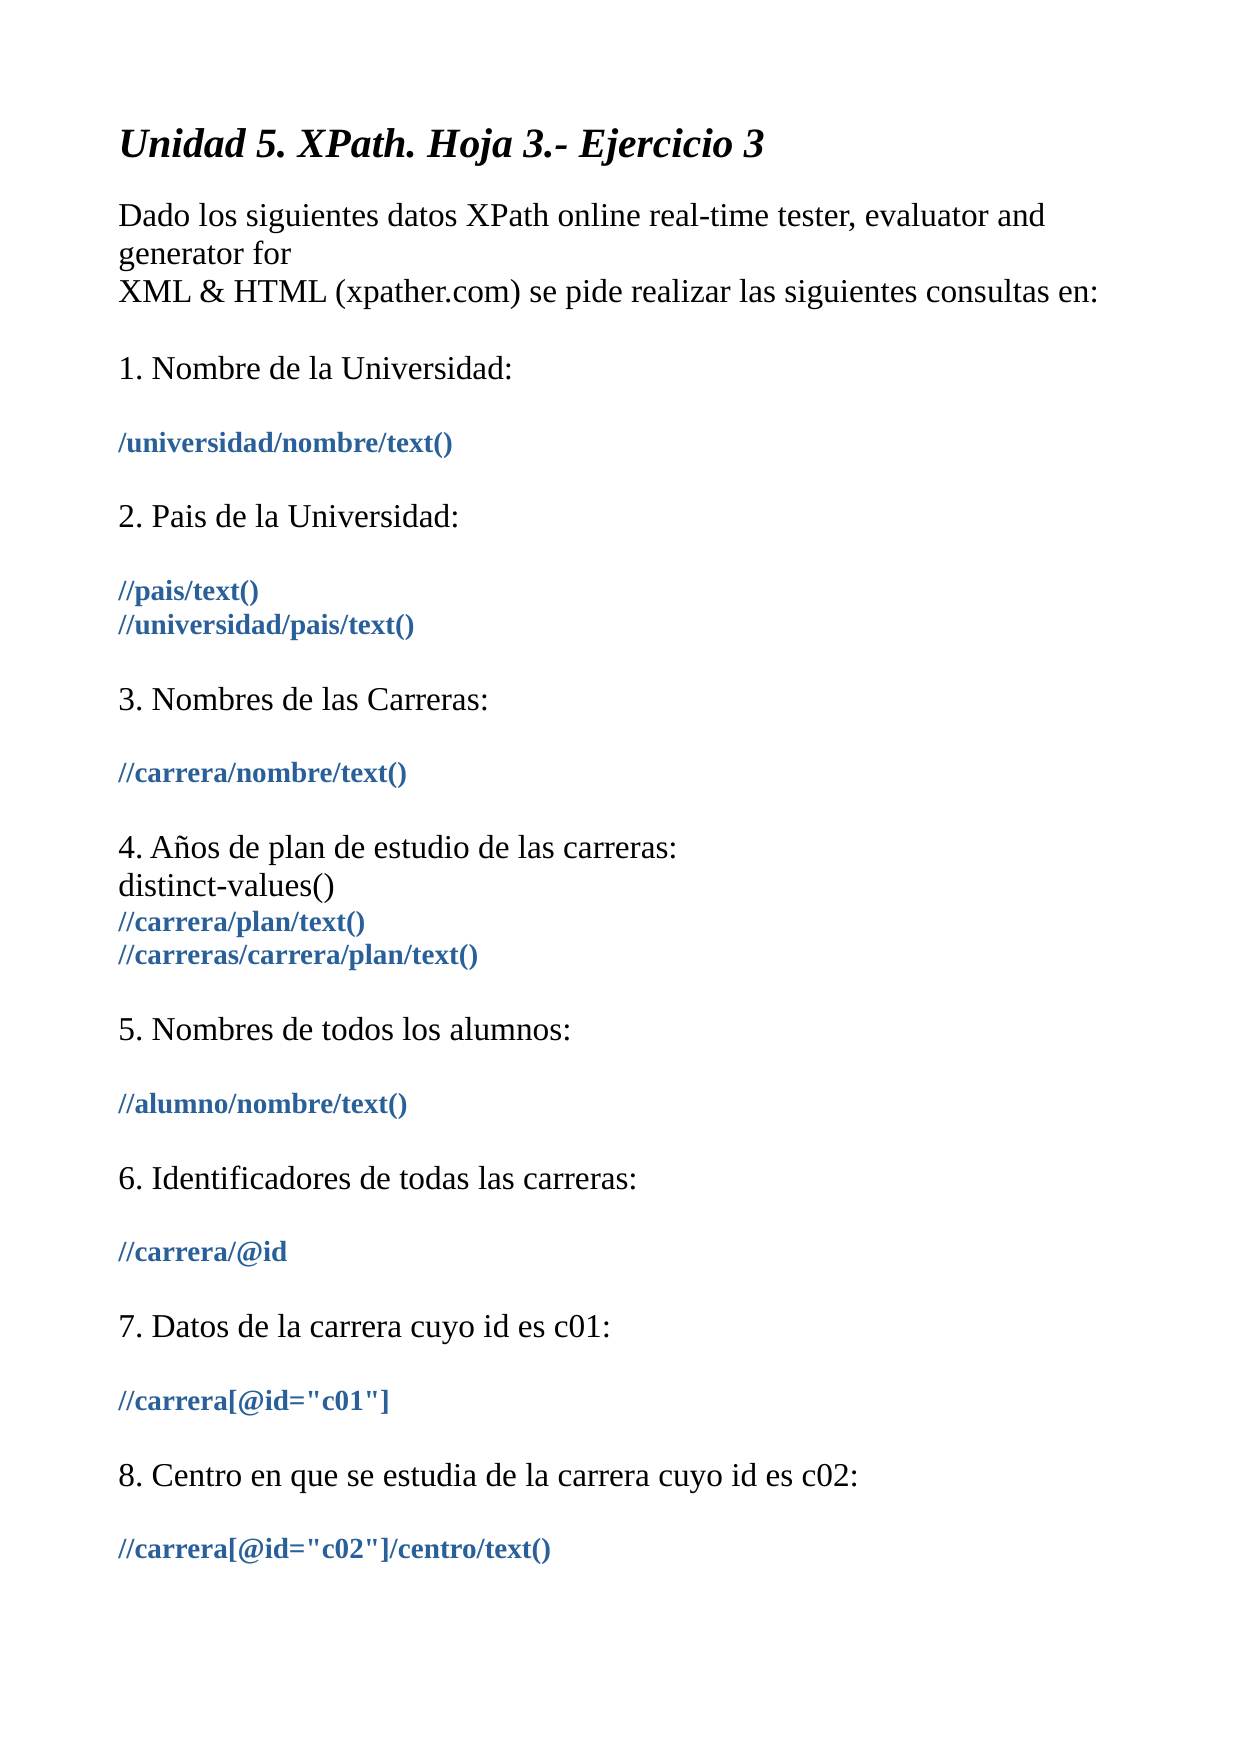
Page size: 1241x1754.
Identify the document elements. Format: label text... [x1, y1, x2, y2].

text //carrera[@id="c01"] [118, 1383, 1122, 1417]
text XML & HTML (xpather.com) se pide realizar las siguientes consultas en: [118, 271, 1122, 310]
text 6. Identificadores de todas las carreras: [118, 1158, 1122, 1196]
text 1. Nombre de la Universidad: [118, 348, 1122, 386]
text 2. Pais de la Universidad: [118, 497, 1122, 535]
text /universidad/nombre/text() [118, 425, 1122, 458]
text distinct-values() [118, 866, 1122, 904]
text 7. Datos de la carrera cuyo id es c01: [118, 1306, 1122, 1345]
text //carrera/plan/text() [118, 904, 1122, 937]
text Dado los siguientes datos XPath online real-time tester, evaluator and generator for [118, 195, 1122, 271]
text 8. Centro en que se estudia de la carrera cuyo id es c02: [118, 1455, 1122, 1493]
text //alumno/nombre/text() [118, 1086, 1122, 1119]
text //pais/text() [118, 573, 1122, 607]
text //carreras/carrera/plan/text() [118, 937, 1122, 971]
text //universidad/pais/text() [118, 607, 1122, 640]
text Unidad 5. XPath. Hoja 3.- Ejercicio 3 [118, 118, 1122, 166]
text //carrera[@id="c02"]/centro/text() [118, 1532, 1122, 1565]
text //carrera/@id [118, 1234, 1122, 1268]
text 3. Nombres de las Carreras: [118, 679, 1122, 717]
text //carrera/nombre/text() [118, 755, 1122, 789]
text 5. Nombres de todos los alumnos: [118, 1009, 1122, 1048]
text 4. Años de plan de estudio de las carreras: [118, 827, 1122, 866]
